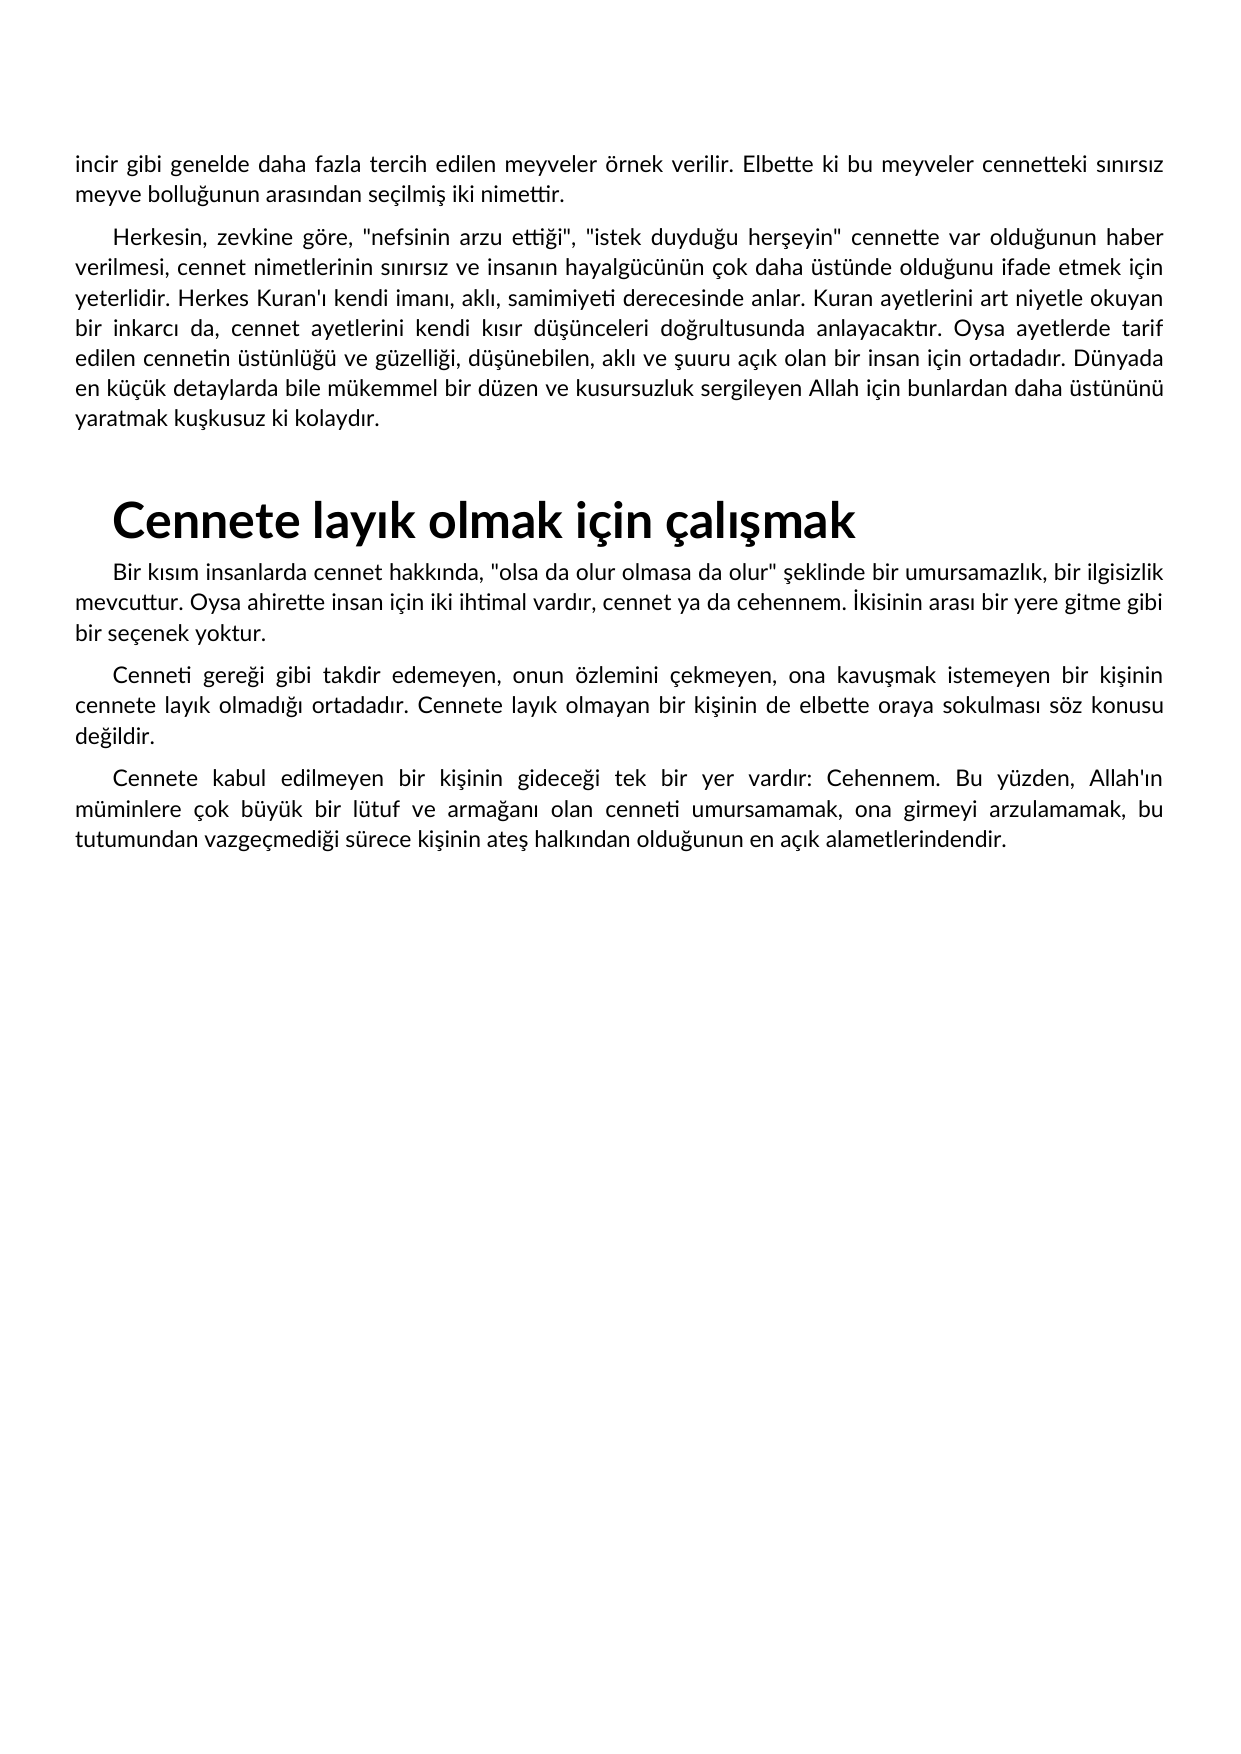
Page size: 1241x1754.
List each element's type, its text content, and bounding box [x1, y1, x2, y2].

text Cenneti gereği gibi takdir edemeyen, onun özlemini çekmeyen, ona kavuşmak istemeyen bir kişinin cennete layık olmadığı ortadadır. Cennete layık olmayan bir kişinin de elbette oraya sokulması söz konusu değildir. [75, 661, 1165, 749]
text incir gibi genelde daha fazla tercih edilen meyveler örnek verilir. Elbette ki bu meyveler cennetteki sınırsız meyve bolluğunun arasından seçilmiş iki nimettir. [75, 150, 1165, 208]
subtitle Cennete layık olmak için çalışmak [112, 489, 1165, 549]
text Bir kısım insanlarda cennet hakkında, "olsa da olur olmasa da olur" şeklinde bir umursamazlık, bir ilgisizlik mevcuttur. Oysa ahirette insan için iki ihtimal vardır, cennet ya da cehennem. İkisinin arası bir yere gitme gibi bir seçenek yoktur. [75, 558, 1165, 646]
text Cennete kabul edilmeyen bir kişinin gideceği tek bir yer vardır: Cehennem. Bu yüzden, Allah'ın müminlere çok büyük bir lütuf ve armağanı olan cenneti umursamamak, ona girmeyi arzulamamak, bu tutumundan vazgeçmediği sürece kişinin ateş halkından olduğunun en açık alametlerindendir. [75, 764, 1165, 852]
text Herkesin, zevkine göre, "nefsinin arzu ettiği", "istek duyduğu herşeyin" cennette var olduğunun haber verilmesi, cennet nimetlerinin sınırsız ve insanın hayalgücünün çok daha üstünde olduğunu ifade etmek için yeterlidir. Herkes Kuran'ı kendi imanı, aklı, samimiyeti derecesinde anlar. Kuran ayetlerini art niyetle okuyan bir inkarcı da, cennet ayetlerini kendi kısır düşünceleri doğrultusunda anlayacaktır. Oysa ayetlerde tarif edilen cennetin üstünlüğü ve güzelliği, düşünebilen, aklı ve şuuru açık olan bir insan için ortadadır. Dünyada en küçük detaylarda bile mükemmel bir düzen ve kusursuzluk sergileyen Allah için bunlardan daha üstününü yaratmak kuşkusuz ki kolaydır. [75, 223, 1165, 432]
